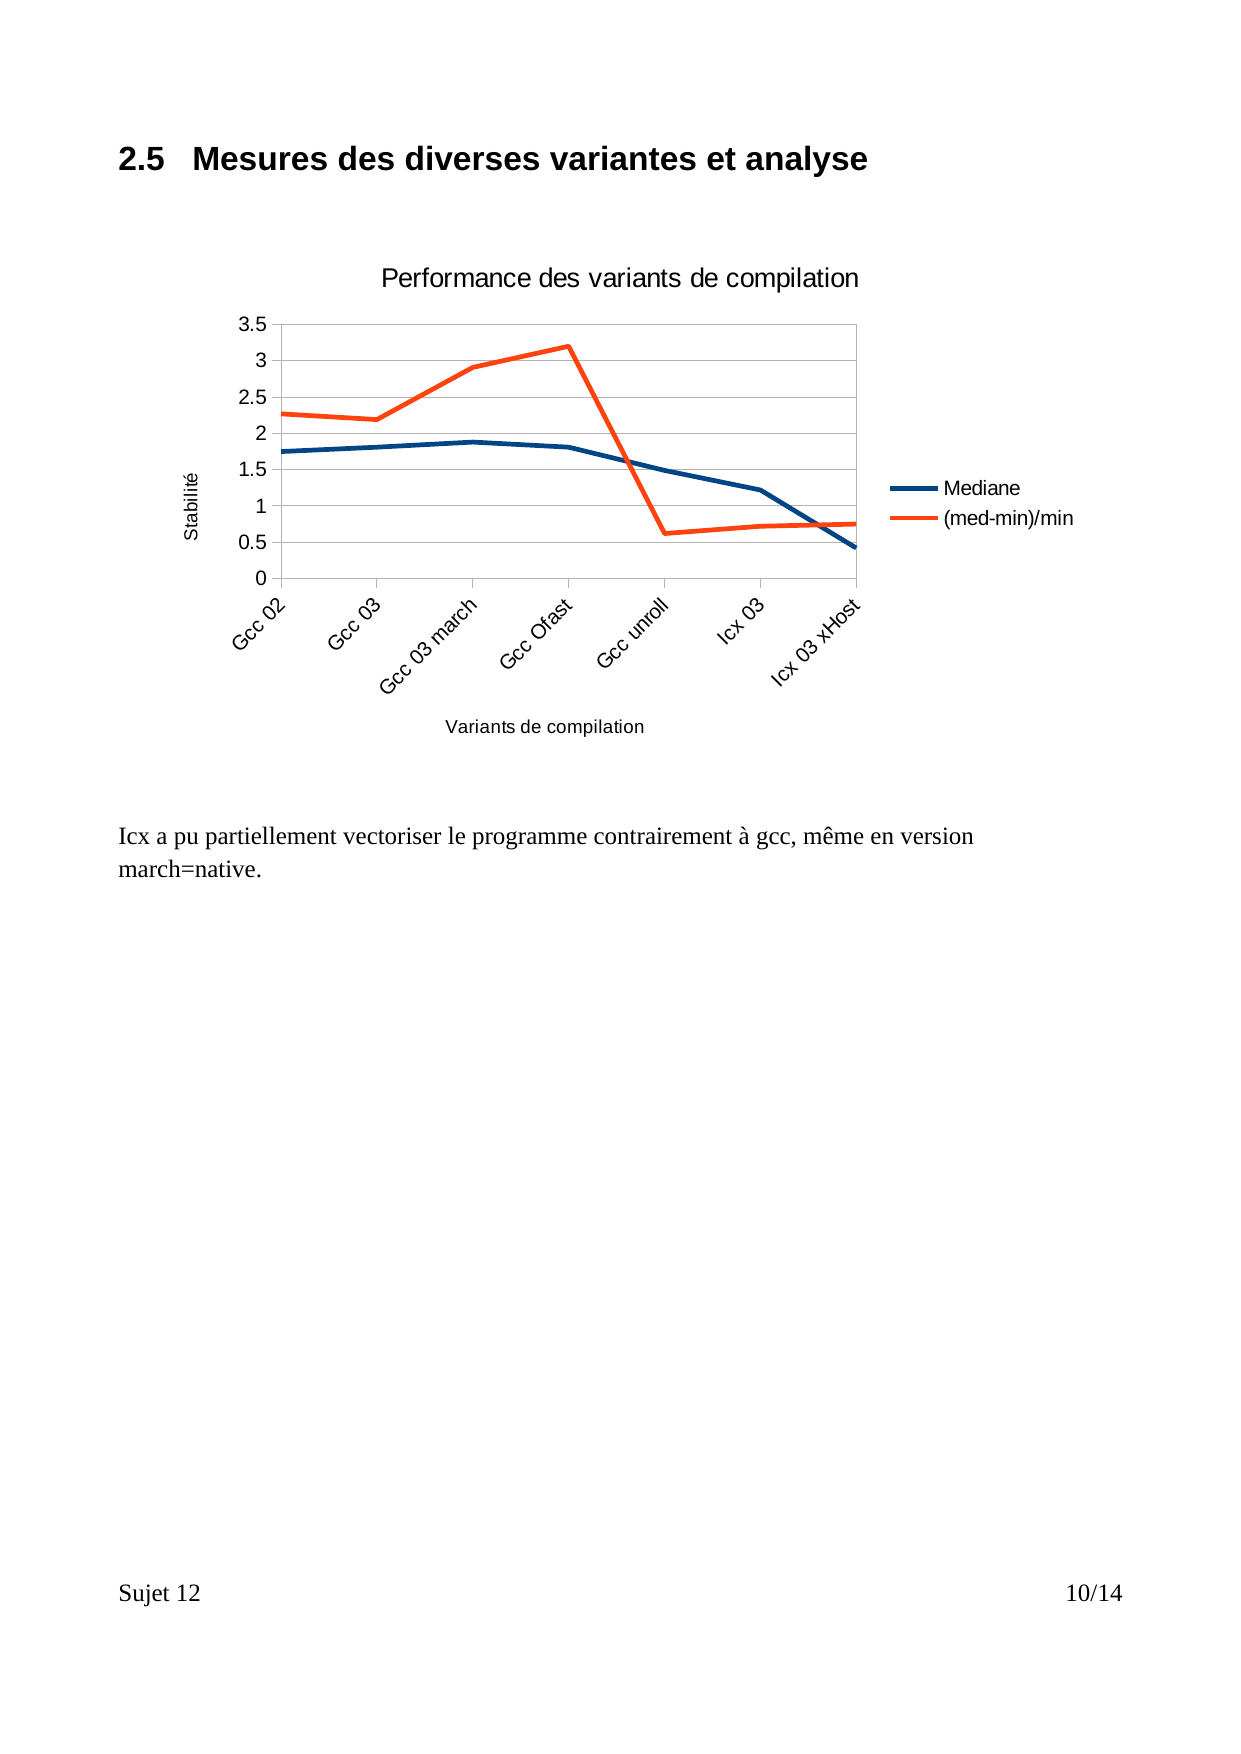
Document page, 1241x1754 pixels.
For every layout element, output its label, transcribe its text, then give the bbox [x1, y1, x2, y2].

subtitle Mesures des diverses variantes et analyse [118, 139, 1122, 178]
text Icx a pu partiellement vectoriser le programme contrairement à gcc, même en version march=native. [118, 821, 1122, 883]
